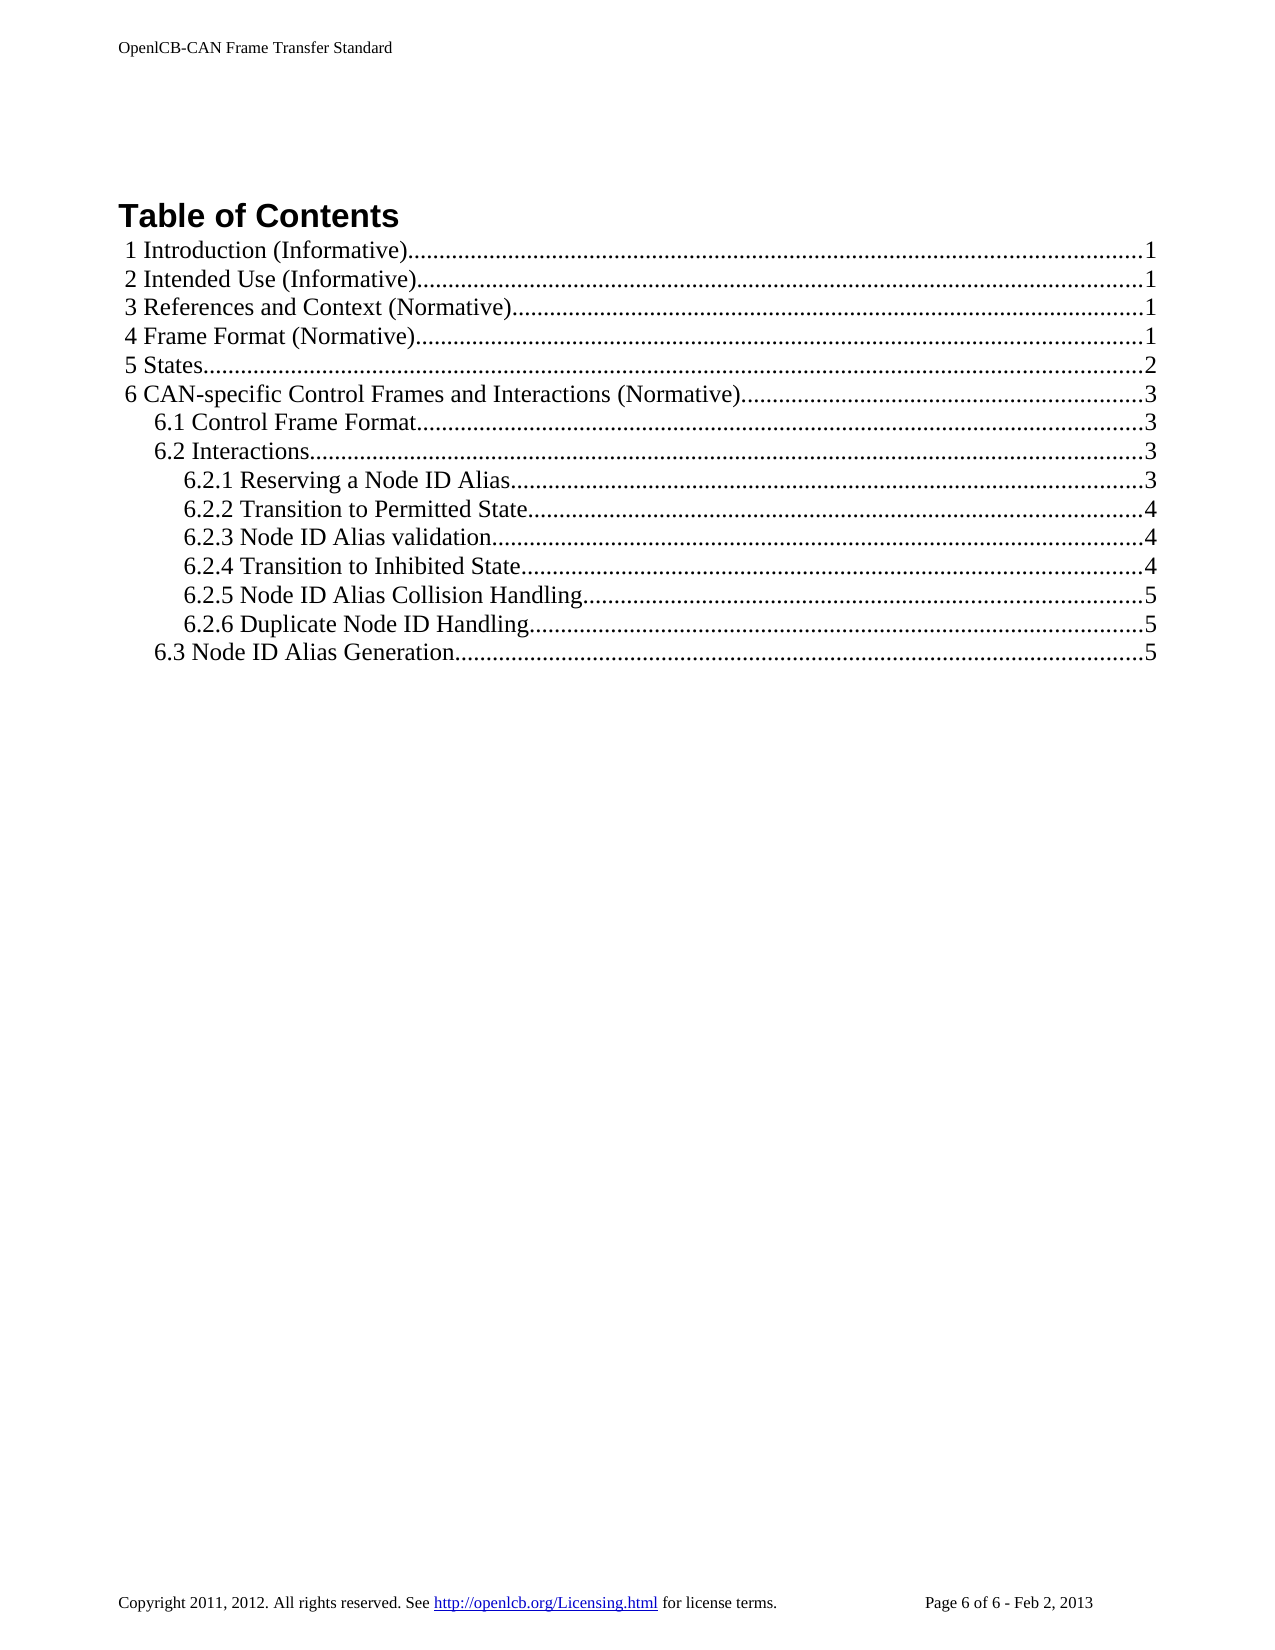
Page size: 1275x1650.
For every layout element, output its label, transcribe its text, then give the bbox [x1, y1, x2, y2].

text 6.2.6 Duplicate Node ID Handling 5 [177, 609, 1157, 637]
text 6.2.5 Node ID Alias Collision Handling 5 [177, 580, 1157, 609]
text 6.3 Node ID Alias Generation 5 [148, 637, 1157, 666]
text 6.2 Interactions 3 [148, 436, 1157, 465]
text 6.2.4 Transition to Inhibited State 4 [177, 551, 1157, 580]
text 6.1 Control Frame Format 3 [148, 407, 1157, 436]
text 6.2.3 Node ID Alias validation 4 [177, 522, 1157, 551]
text 6.2.1 Reserving a Node ID Alias 3 [177, 465, 1157, 494]
text 4 Frame Format (Normative) 1 [118, 321, 1157, 350]
text 1 Introduction (Informative) 1 [118, 235, 1157, 264]
text 3 References and Context (Normative) 1 [118, 292, 1157, 321]
text 5 States 2 [118, 350, 1157, 379]
text 2 Intended Use (Informative) 1 [118, 264, 1157, 292]
text 6 CAN-specific Control Frames and Interactions (Normative). 3 [118, 379, 1157, 407]
subtitle Table of Contents [118, 196, 1157, 235]
text 6.2.2 Transition to Permitted State 4 [177, 494, 1157, 522]
